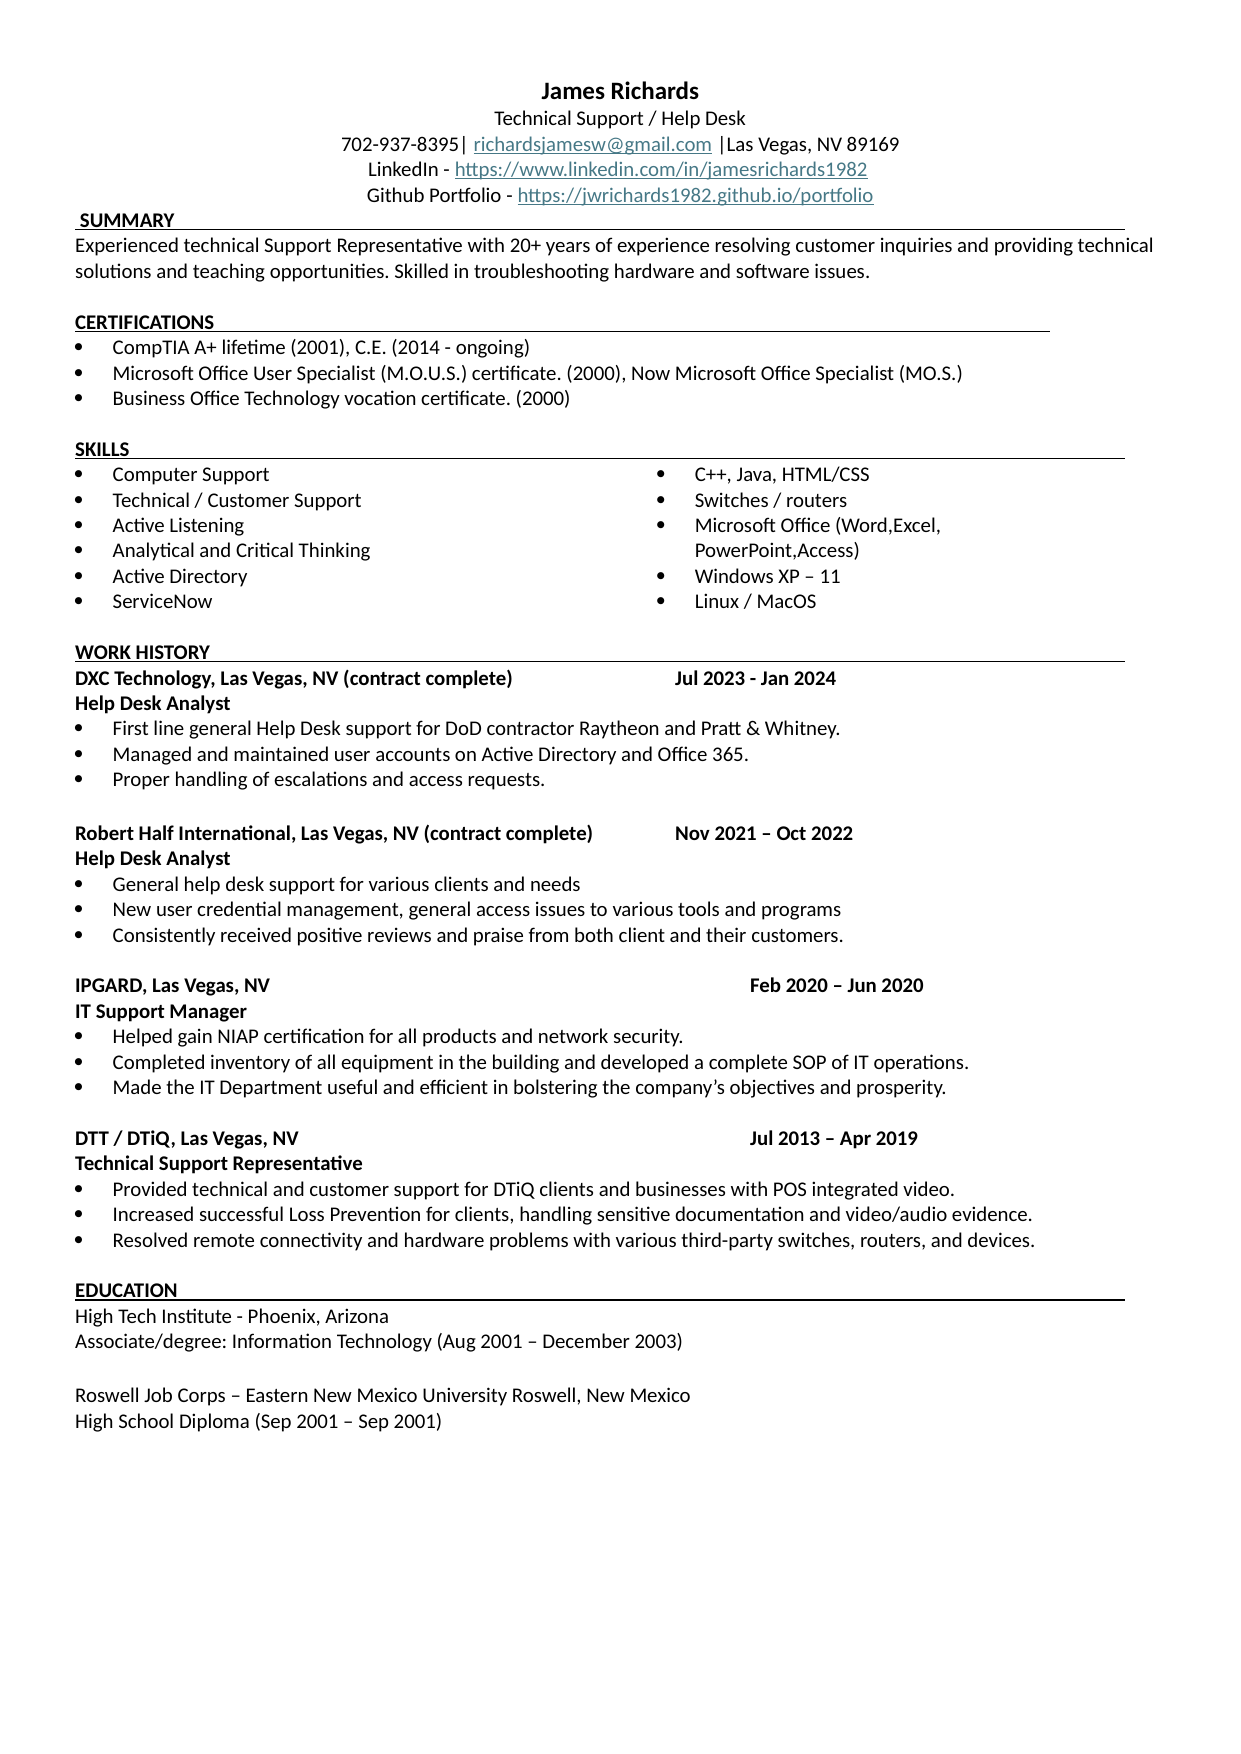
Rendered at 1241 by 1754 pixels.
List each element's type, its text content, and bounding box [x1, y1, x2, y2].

text High Tech Institute - Phoenix, Arizona [75, 1303, 1165, 1328]
list Analytical and Critical Thinking [75, 538, 583, 563]
list Technical / Customer Support [75, 487, 583, 512]
list Business Office Technology vocation certificate. (2000) [75, 385, 1165, 411]
list Switches / routers [657, 487, 1165, 512]
text Technical Support / Help Desk [75, 106, 1165, 131]
text CERTIFICATIONS [75, 309, 1165, 334]
list Proper handling of escalations and access requests. [75, 766, 1165, 792]
text 702-937-8395| richardsjamesw@gmail.com |Las Vegas, NV 89169 [75, 131, 1165, 156]
list Increased successful Loss Prevention for clients, handling sensitive documentation and video/audio evidence. [75, 1201, 1165, 1227]
list C++, Java, HTML/CSS [657, 461, 1165, 487]
list First line general Help Desk support for DoD contractor Raytheon and Pratt & Whitney. [75, 716, 1165, 741]
list General help desk support for various clients and needs [75, 871, 1165, 896]
text IPGARD, Las Vegas, NV Feb 2020 – Jun 2020 [75, 973, 1165, 998]
list PowerPoint,Access) [657, 538, 1165, 563]
text WORK HISTORY [75, 639, 1165, 665]
list Helped gain NIAP certification for all products and network security. [75, 1023, 1165, 1049]
text High School Diploma (Sep 2001 – Sep 2001) [75, 1408, 1165, 1433]
text DTT / DTiQ, Las Vegas, NV Jul 2013 – Apr 2019 [75, 1125, 1165, 1151]
list Provided technical and customer support for DTiQ clients and businesses with POS integrated video. [75, 1176, 1165, 1201]
list Active Listening [75, 512, 583, 538]
list Resolved remote connectivity and hardware problems with various third-party switches, routers, and devices. [75, 1227, 1165, 1252]
list Linux / MacOS [657, 588, 1165, 614]
list Windows XP – 11 [657, 563, 1165, 588]
text Help Desk Analyst [75, 690, 1165, 716]
text LinkedIn - https://www.linkedin.com/in/jamesrichards1982 Github Portfolio - https://jwrichards1982.github.io/portfolio [75, 156, 1165, 207]
list Computer Support [75, 461, 583, 487]
text James Richards [75, 75, 1165, 106]
text SUMMARY [75, 207, 1165, 233]
text EDUCATION [75, 1278, 1165, 1303]
list ServiceNow [75, 588, 583, 614]
list CompTIA A+ lifetime (2001), C.E. (2014 - ongoing) [75, 334, 1165, 360]
text Associate/degree: Information Technology (Aug 2001 – December 2003) [75, 1328, 1165, 1354]
text DXC Technology, Las Vegas, NV (contract complete) Jul 2023 - Jan 2024 [75, 665, 1165, 690]
list New user credential management, general access issues to various tools and programs [75, 896, 1165, 922]
text IT Support Manager [75, 998, 1165, 1023]
list Microsoft Office User Specialist (M.O.U.S.) certificate. (2000), Now Microsoft Office Specialist (MO.S.) [75, 360, 1165, 385]
text Help Desk Analyst [75, 846, 1165, 871]
text Robert Half International, Las Vegas, NV (contract complete) Nov 2021 – Oct 2022 [75, 820, 1165, 846]
text SKILLS [75, 436, 1165, 461]
list Completed inventory of all equipment in the building and developed a complete SOP of IT operations. [75, 1049, 1165, 1074]
text Roswell Job Corps – Eastern New Mexico University Roswell, New Mexico [75, 1382, 1165, 1408]
list Made the IT Department useful and efficient in bolstering the company’s objectives and prosperity. [75, 1074, 1165, 1100]
list Consistently received positive reviews and praise from both client and their customers. [75, 922, 1165, 947]
list Active Directory [75, 563, 583, 588]
text Experienced technical Support Representative with 20+ years of experience resolving customer inquiries and providing technical solutions and teaching opportunities. Skilled in troubleshooting hardware and software issues. [75, 233, 1165, 283]
text Technical Support Representative [75, 1151, 1165, 1176]
list Managed and maintained user accounts on Active Directory and Office 365. [75, 741, 1165, 766]
list Microsoft Office (Word,Excel, [657, 512, 1165, 538]
